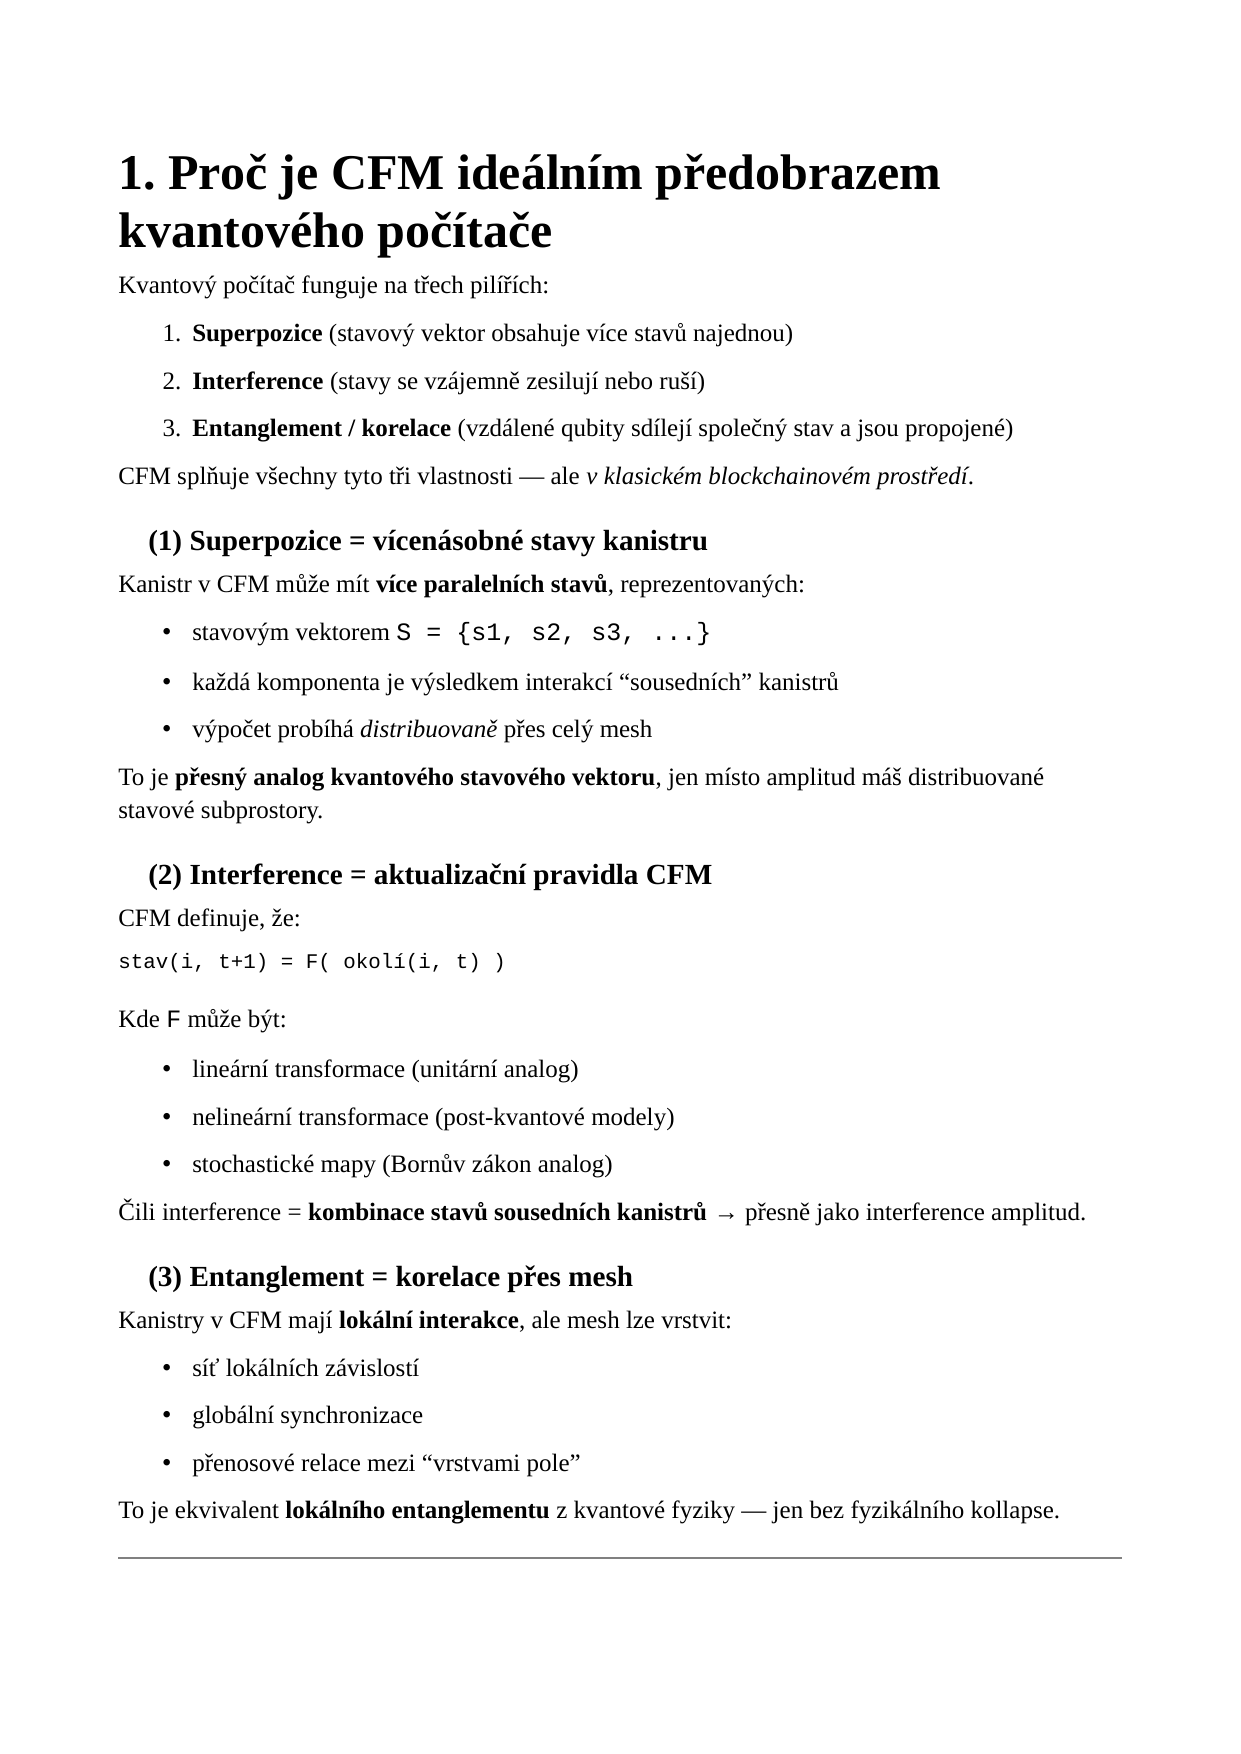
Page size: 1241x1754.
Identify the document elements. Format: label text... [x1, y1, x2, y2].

list nelineární transformace (post-kvantové modely) [162, 1102, 1122, 1130]
list Interference (stavy se vzájemně zesilují nebo ruší) [162, 366, 1122, 394]
subtitle 🔹 (2) Interference = aktualizační pravidla CFM [118, 857, 1122, 891]
list stochastické mapy (Bornův zákon analog) [162, 1149, 1122, 1178]
text Kanistry v CFM mají lokální interakce, ale mesh lze vrstvit: [118, 1305, 1122, 1334]
list stavovým vektorem S = {s1, s2, s3, ...} [162, 617, 1122, 648]
list Superpozice (stavový vektor obsahuje více stavů najednou) [162, 318, 1122, 347]
text CFM definuje, že: [118, 903, 1122, 932]
text To je ekvivalent lokálního entanglementu z kvantové fyziky — jen bez fyzikálního kollapse. [118, 1496, 1122, 1524]
list globální synchronizace [162, 1400, 1122, 1429]
text Kde F může být: [118, 1004, 1122, 1035]
text stav(i, t+1) = F( okolí(i, t) ) [118, 951, 1122, 974]
text Čili interference = kombinace stavů sousedních kanistrů → přesně jako interference amplitud. [118, 1197, 1122, 1226]
text CFM splňuje všechny tyto tři vlastnosti — ale v klasickém blockchainovém prostředí. [118, 461, 1122, 490]
list přenosové relace mezi “vrstvami pole” [162, 1448, 1122, 1477]
list síť lokálních závislostí [162, 1353, 1122, 1381]
text Kanistr v CFM může mít více paralelních stavů, reprezentovaných: [118, 569, 1122, 598]
text Kvantový počítač funguje na třech pilířích: [118, 271, 1122, 299]
list lineární transformace (unitární analog) [162, 1054, 1122, 1083]
subtitle 🔹 (1) Superpozice = vícenásobné stavy kanistru [118, 523, 1122, 557]
list Entanglement / korelace (vzdálené qubity sdílejí společný stav a jsou propojené) [162, 413, 1122, 442]
list každá komponenta je výsledkem interakcí “sousedních” kanistrů [162, 667, 1122, 696]
text To je přesný analog kvantového stavového vektoru, jen místo amplitud máš distribuované stavové subprostory. [118, 762, 1122, 824]
list výpočet probíhá distribuovaně přes celý mesh [162, 714, 1122, 743]
subtitle 1. Proč je CFM ideálním předobrazem kvantového počítače [118, 143, 1122, 258]
subtitle 🔹 (3) Entanglement = korelace přes mesh [118, 1259, 1122, 1293]
